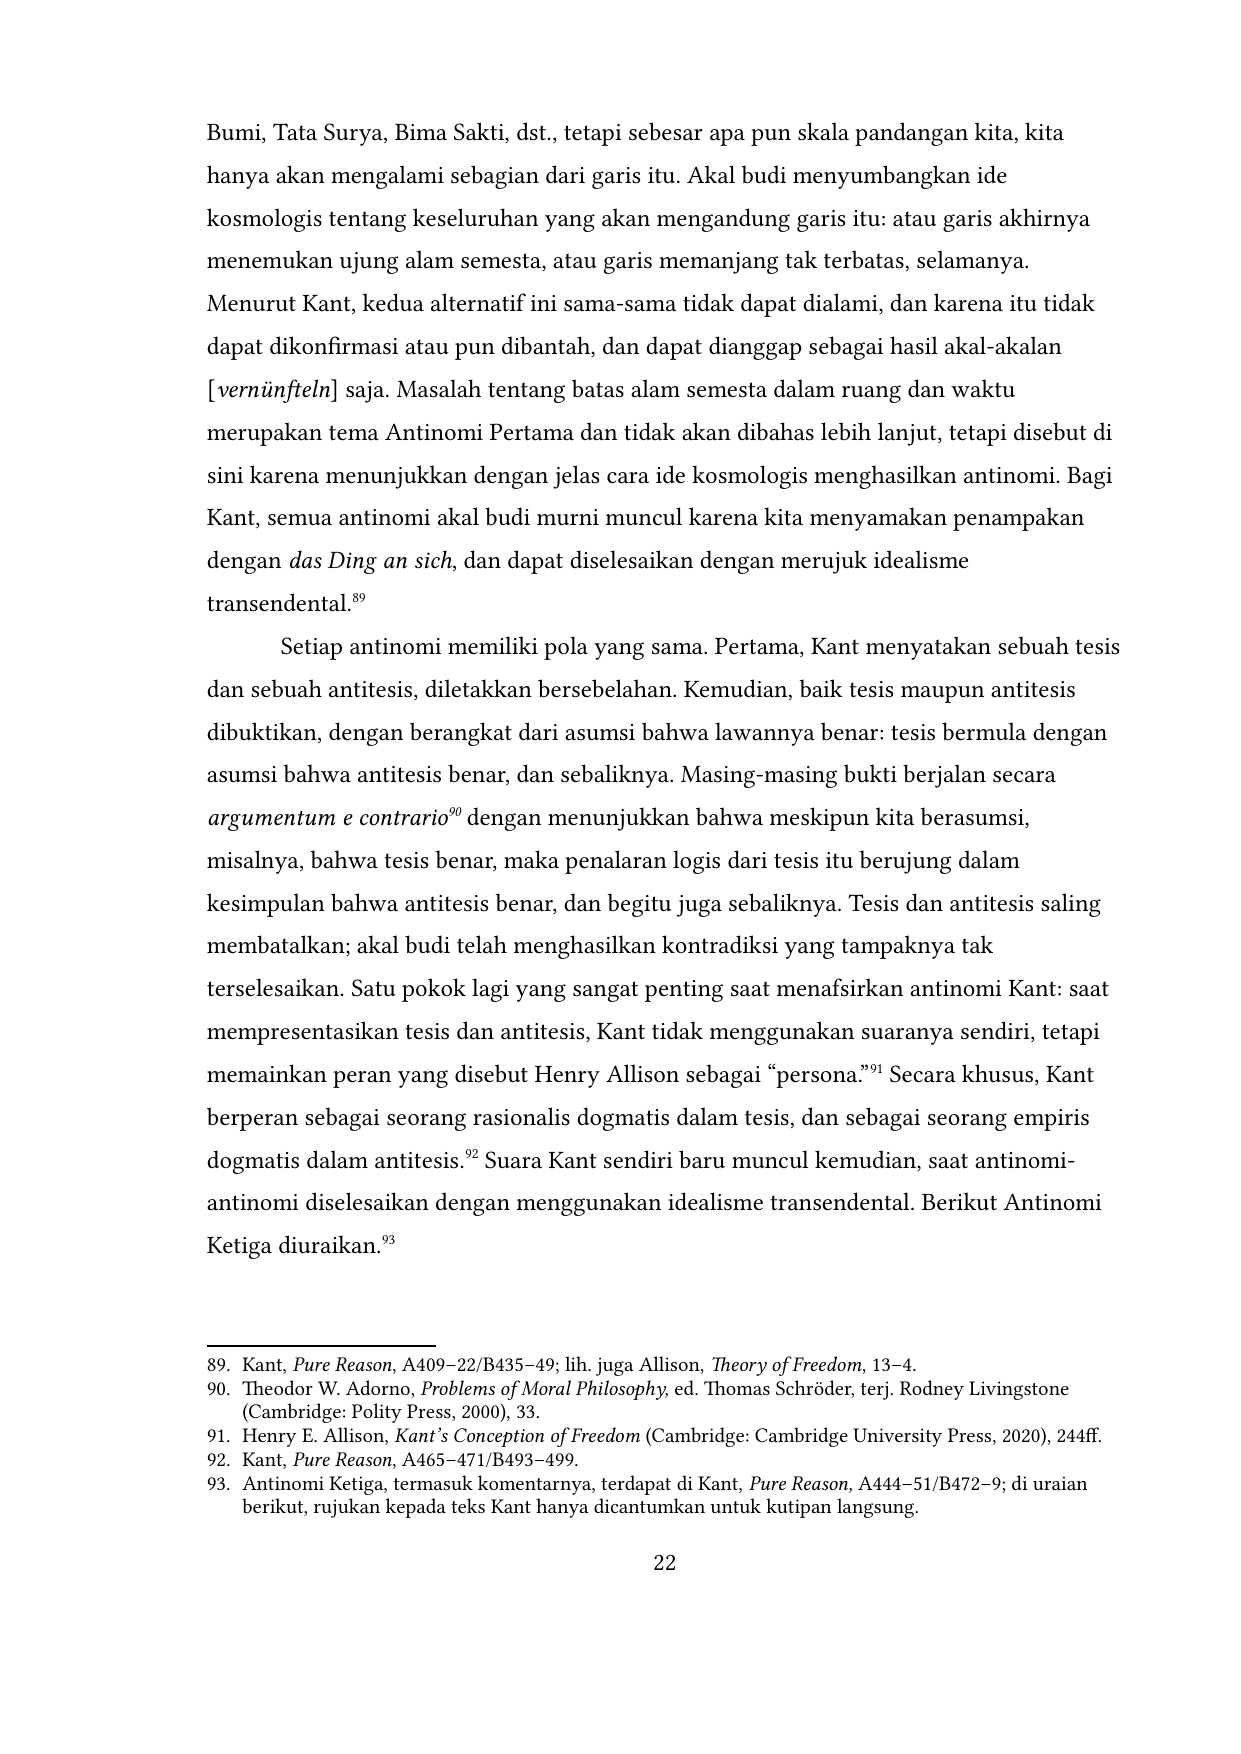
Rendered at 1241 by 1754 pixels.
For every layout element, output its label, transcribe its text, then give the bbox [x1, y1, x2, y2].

text Antinomi Ketiga, termasuk komentarnya, terdapat di Kant, Pure Reason, A444–51/B472–9; di uraian berikut, rujukan kepada teks Kant hanya dicantumkan untuk kutipan langsung. [207, 1471, 1122, 1519]
text Kant, Pure Reason, A409–22/B435–49; lih. juga Allison, Theory of Freedom, 13–4. [207, 1352, 1122, 1376]
text Henry E. Allison, Kant’s Conception of Freedom (Cambridge: Cambridge University Press, 2020), 244ff. [207, 1424, 1122, 1447]
text Theodor W. Adorno, Problems of Moral Philosophy, ed. Thomas Schröder, terj. Rodney Livingstone (Cambridge: Polity Press, 2000), 33. [207, 1376, 1122, 1424]
text Kant, Pure Reason, A465–471/B493–499. [207, 1447, 1122, 1471]
text Bumi, Tata Surya, Bima Sakti, dst., tetapi sebesar apa pun skala pandangan kita, kita hanya akan mengalami sebagian dari garis itu. Akal budi menyumbangkan ide kosmologis tentang keseluruhan yang akan mengandung garis itu: atau garis akhirnya menemukan ujung alam semesta, atau garis memanjang tak terbatas, selamanya. Menurut Kant, kedua alternatif ini sama-sama tidak dapat dialami, dan karena itu tidak dapat dikonfirmasi atau pun dibantah, dan dapat dianggap sebagai hasil akal-akalan [vernünfteln] saja. Masalah tentang batas alam semesta dalam ruang dan waktu merupakan tema Antinomi Pertama dan tidak akan dibahas lebih lanjut, tetapi disebut di sini karena menunjukkan dengan jelas cara ide kosmologis menghasilkan antinomi. Bagi Kant, semua antinomi akal budi murni muncul karena kita menyamakan penampakan dengan das Ding an sich, dan dapat diselesaikan dengan merujuk idealisme transendental. [207, 118, 1122, 618]
text Setiap antinomi memiliki pola yang sama. Pertama, Kant menyatakan sebuah tesis dan sebuah antitesis, diletakkan bersebelahan. Kemudian, baik tesis maupun antitesis dibuktikan, dengan berangkat dari asumsi bahwa lawannya benar: tesis bermula dengan asumsi bahwa antitesis benar, dan sebaliknya. Masing-masing bukti berjalan secara argumentum e contrario dengan menunjukkan bahwa meskipun kita berasumsi, misalnya, bahwa tesis benar, maka penalaran logis dari tesis itu berujung dalam kesimpulan bahwa antitesis benar, dan begitu juga sebaliknya. Tesis dan antitesis saling membatalkan; akal budi telah menghasilkan kontradiksi yang tampaknya tak terselesaikan. Satu pokok lagi yang sangat penting saat menafsirkan antinomi Kant: saat mempresentasikan tesis dan antitesis, Kant tidak menggunakan suaranya sendiri, tetapi memainkan peran yang disebut Henry Allison sebagai “persona.” Secara khusus, Kant berperan sebagai seorang rasionalis dogmatis dalam tesis, dan sebagai seorang empiris dogmatis dalam antitesis. Suara Kant sendiri baru muncul kemudian, saat antinomi-antinomi diselesaikan dengan menggunakan idealisme transendental. Berikut Antinomi Ketiga diuraikan. [207, 632, 1122, 1260]
